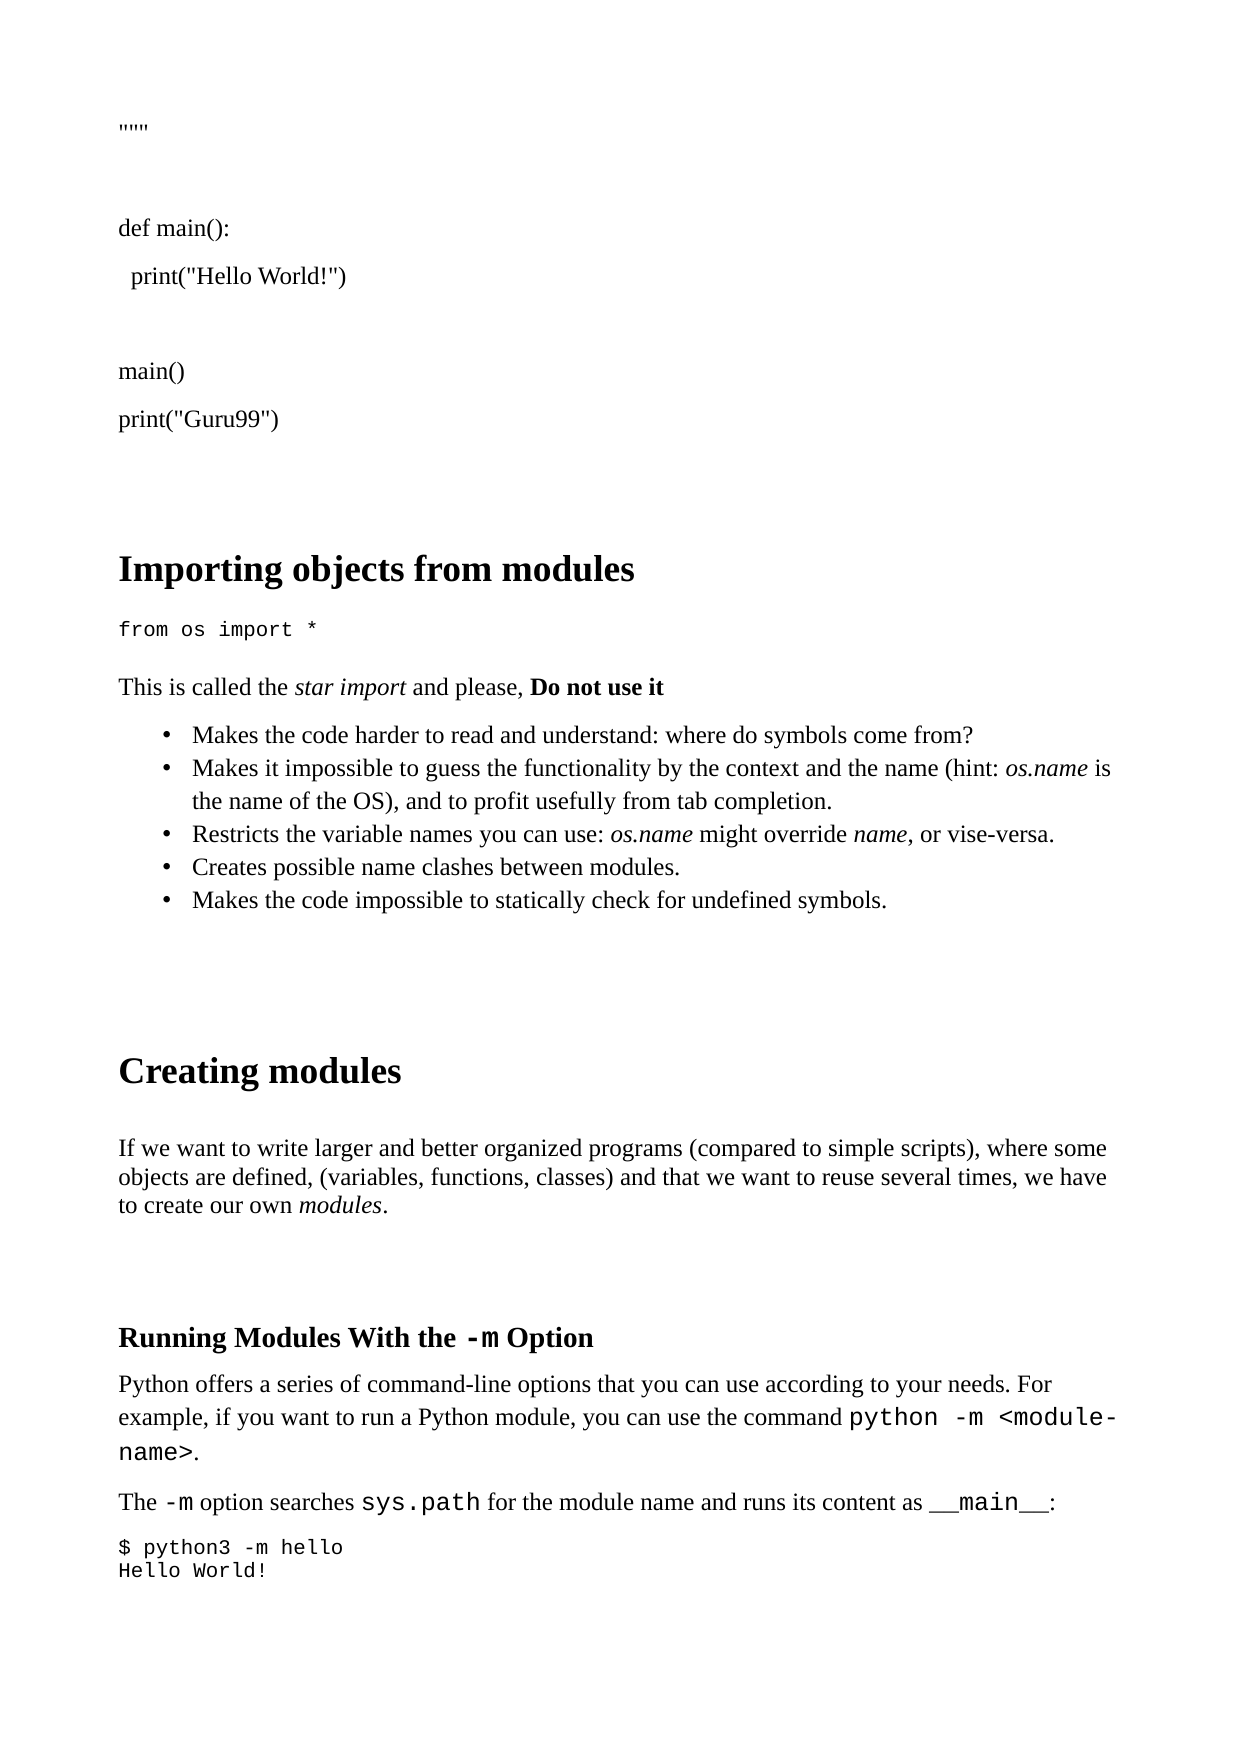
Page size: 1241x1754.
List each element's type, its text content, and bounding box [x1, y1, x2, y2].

text This is called the star import and please, Do not use it [118, 672, 1122, 701]
text def main(): [118, 213, 1122, 242]
text print("Hello World!") [118, 261, 1122, 290]
subtitle Running Modules With the -m Option [118, 1320, 1122, 1356]
text Python offers a series of command-line options that you can use according to your needs. For example, if you want to run a Python module, you can use the command python -m <module-name>. [118, 1369, 1122, 1468]
text Hello World! [118, 1560, 1122, 1584]
text print("Guru99") [118, 404, 1122, 432]
list Makes the code harder to read and understand: where do symbols come from? [162, 720, 1122, 749]
list Creates possible name clashes between modules. [162, 852, 1122, 881]
list Makes the code impossible to statically check for undefined symbols. [162, 885, 1122, 914]
subtitle Importing objects from modules [118, 547, 1122, 590]
text """ [118, 118, 1122, 147]
text from os import * [118, 619, 1122, 643]
text $ python3 -m hello [118, 1537, 1122, 1560]
text If we want to write larger and better organized programs (compared to simple scripts), where some objects are defined, (variables, functions, classes) and that we want to reuse several times, we have to create our own modules. [118, 1133, 1122, 1219]
text main() [118, 356, 1122, 385]
text The -m option searches sys.path for the module name and runs its content as __main__: [118, 1487, 1122, 1518]
list Restricts the variable names you can use: os.name might override name, or vise-versa. [162, 819, 1122, 848]
subtitle Creating modules [118, 1049, 1122, 1092]
list Makes it impossible to guess the functionality by the context and the name (hint: os.name is the name of the OS), and to profit usefully from tab completion. [162, 753, 1122, 815]
